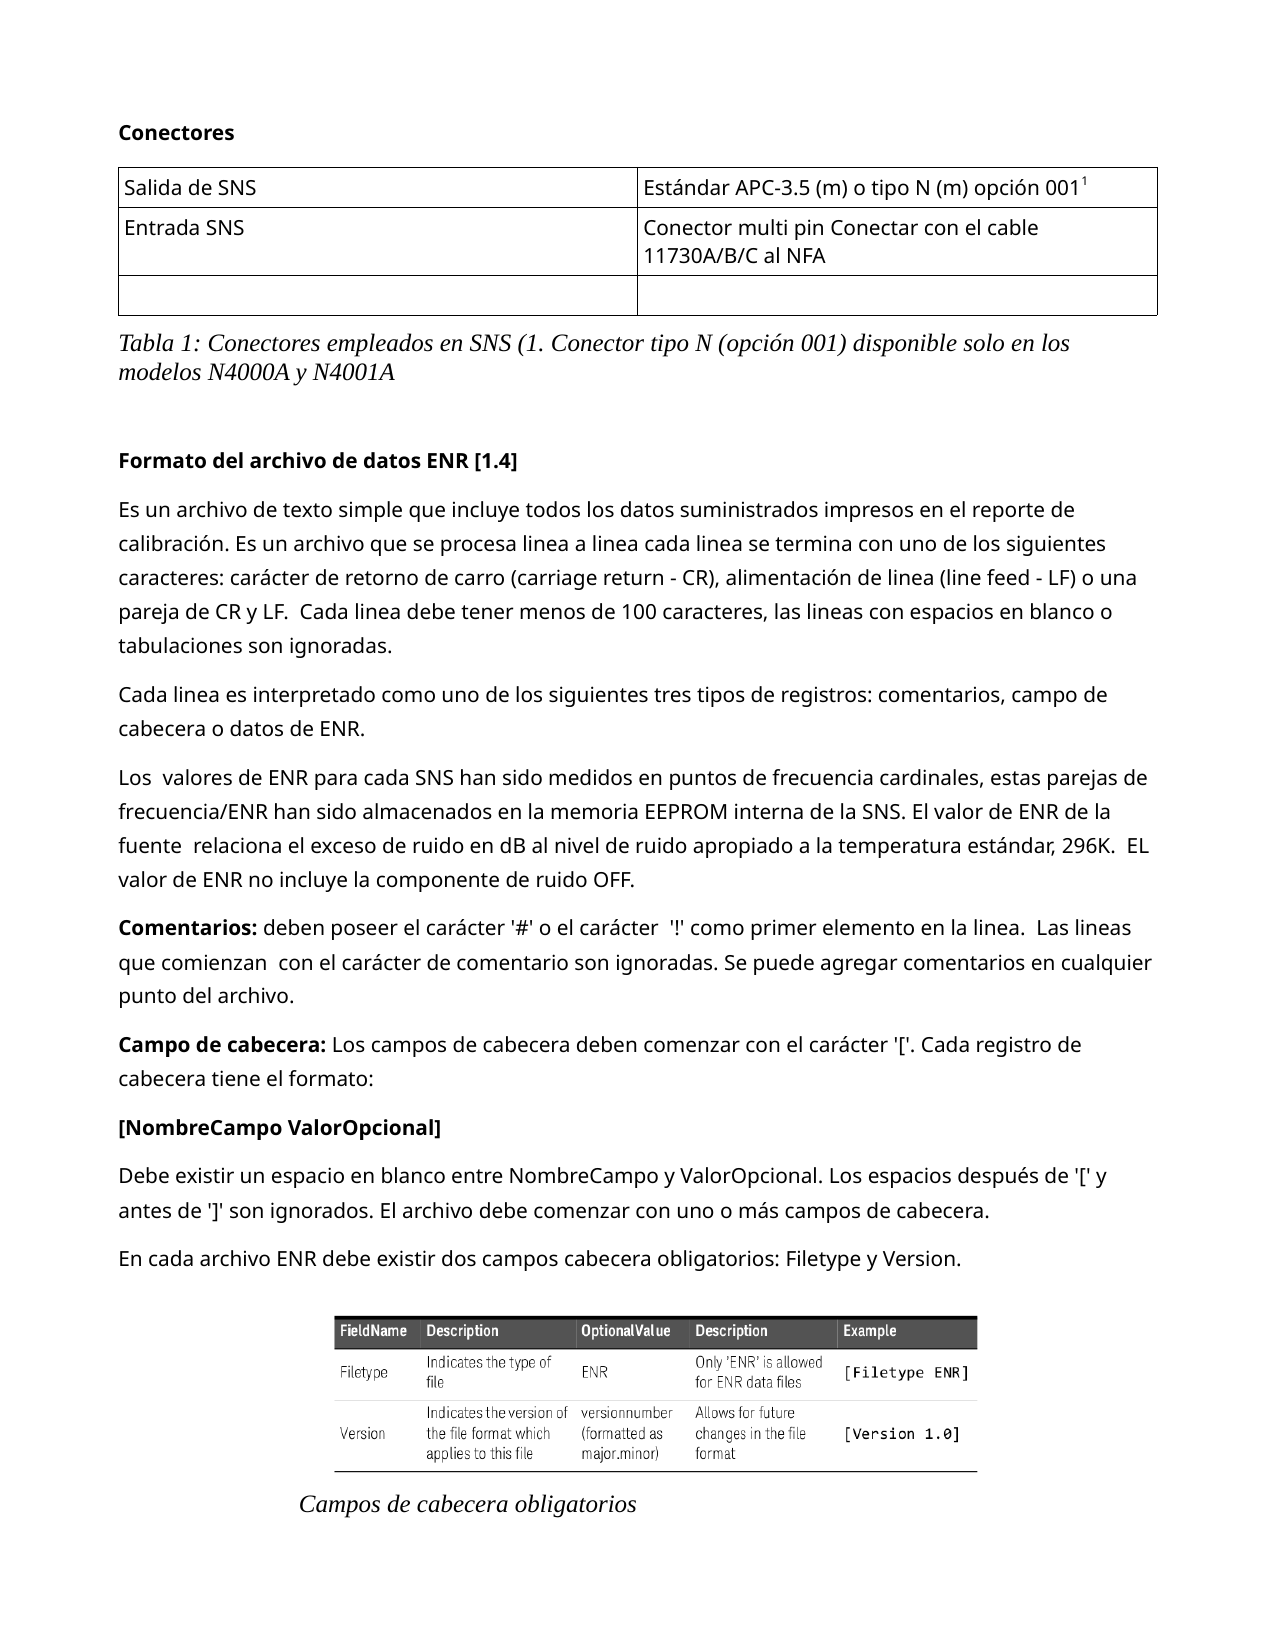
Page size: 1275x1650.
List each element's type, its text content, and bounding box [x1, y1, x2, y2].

text Campos de cabecera obligatorios [299, 1489, 984, 1517]
table_header Estándar APC-3.5 (m) o tipo N (m) opción 0011 [638, 168, 1157, 207]
text Conectores [118, 118, 1157, 147]
table_cell Conector multi pin Conectar con el cable 11730A/B/C al NFA [638, 208, 1157, 275]
text Comentarios: deben poseer el carácter '#' o el carácter '!' como primer elemento en la linea. Las lineas que comienzan con el carácter de comentario son ignoradas. Se puede agregar comentarios en cualquier punto del archivo. [118, 913, 1157, 1010]
picture [298, 1309, 985, 1489]
text [NombreCampo ValorOpcional] [118, 1113, 1157, 1141]
text Campo de cabecera: Los campos de cabecera deben comenzar con el carácter '['. Cada registro de cabecera tiene el formato: [118, 1030, 1157, 1093]
text Debe existir un espacio en blanco entre NombreCampo y ValorOpcional. Los espacios después de '[' y antes de ']' son ignorados. El archivo debe comenzar con uno o más campos de cabecera. [118, 1162, 1157, 1224]
text Los valores de ENR para cada SNS han sido medidos en puntos de frecuencia cardinales, estas parejas de frecuencia/ENR han sido almacenados en la memoria EEPROM interna de la SNS. El valor de ENR de la fuente relaciona el exceso de ruido en dB al nivel de ruido apropiado a la temperatura estándar, 296K. EL valor de ENR no incluye la componente de ruido OFF. [118, 763, 1157, 893]
text Es un archivo de texto simple que incluye todos los datos suministrados impresos en el reporte de calibración. Es un archivo que se procesa linea a linea cada linea se termina con uno de los siguientes caracteres: carácter de retorno de carro (carriage return - CR), alimentación de linea (line feed - LF) o una pareja de CR y LF. Cada linea debe tener menos de 100 caracteres, las lineas con espacios en blanco o tabulaciones son ignoradas. [118, 495, 1157, 660]
table_cell [638, 276, 1157, 315]
text Formato del archivo de datos ENR [1.4] [118, 446, 1157, 475]
table_cell [119, 276, 637, 315]
table_cell Entrada SNS [119, 208, 637, 275]
text Cada linea es interpretado como uno de los siguientes tres tipos de registros: comentarios, campo de cabecera o datos de ENR. [118, 680, 1157, 742]
text En cada archivo ENR debe existir dos campos cabecera obligatorios: Filetype y Version. [118, 1244, 1157, 1273]
table_header Salida de SNS [119, 168, 637, 207]
text Tabla 1: Conectores empleados en SNS (1. Conector tipo N (opción 001) disponible solo en los modelos N4000A y N4001A [118, 328, 1157, 385]
